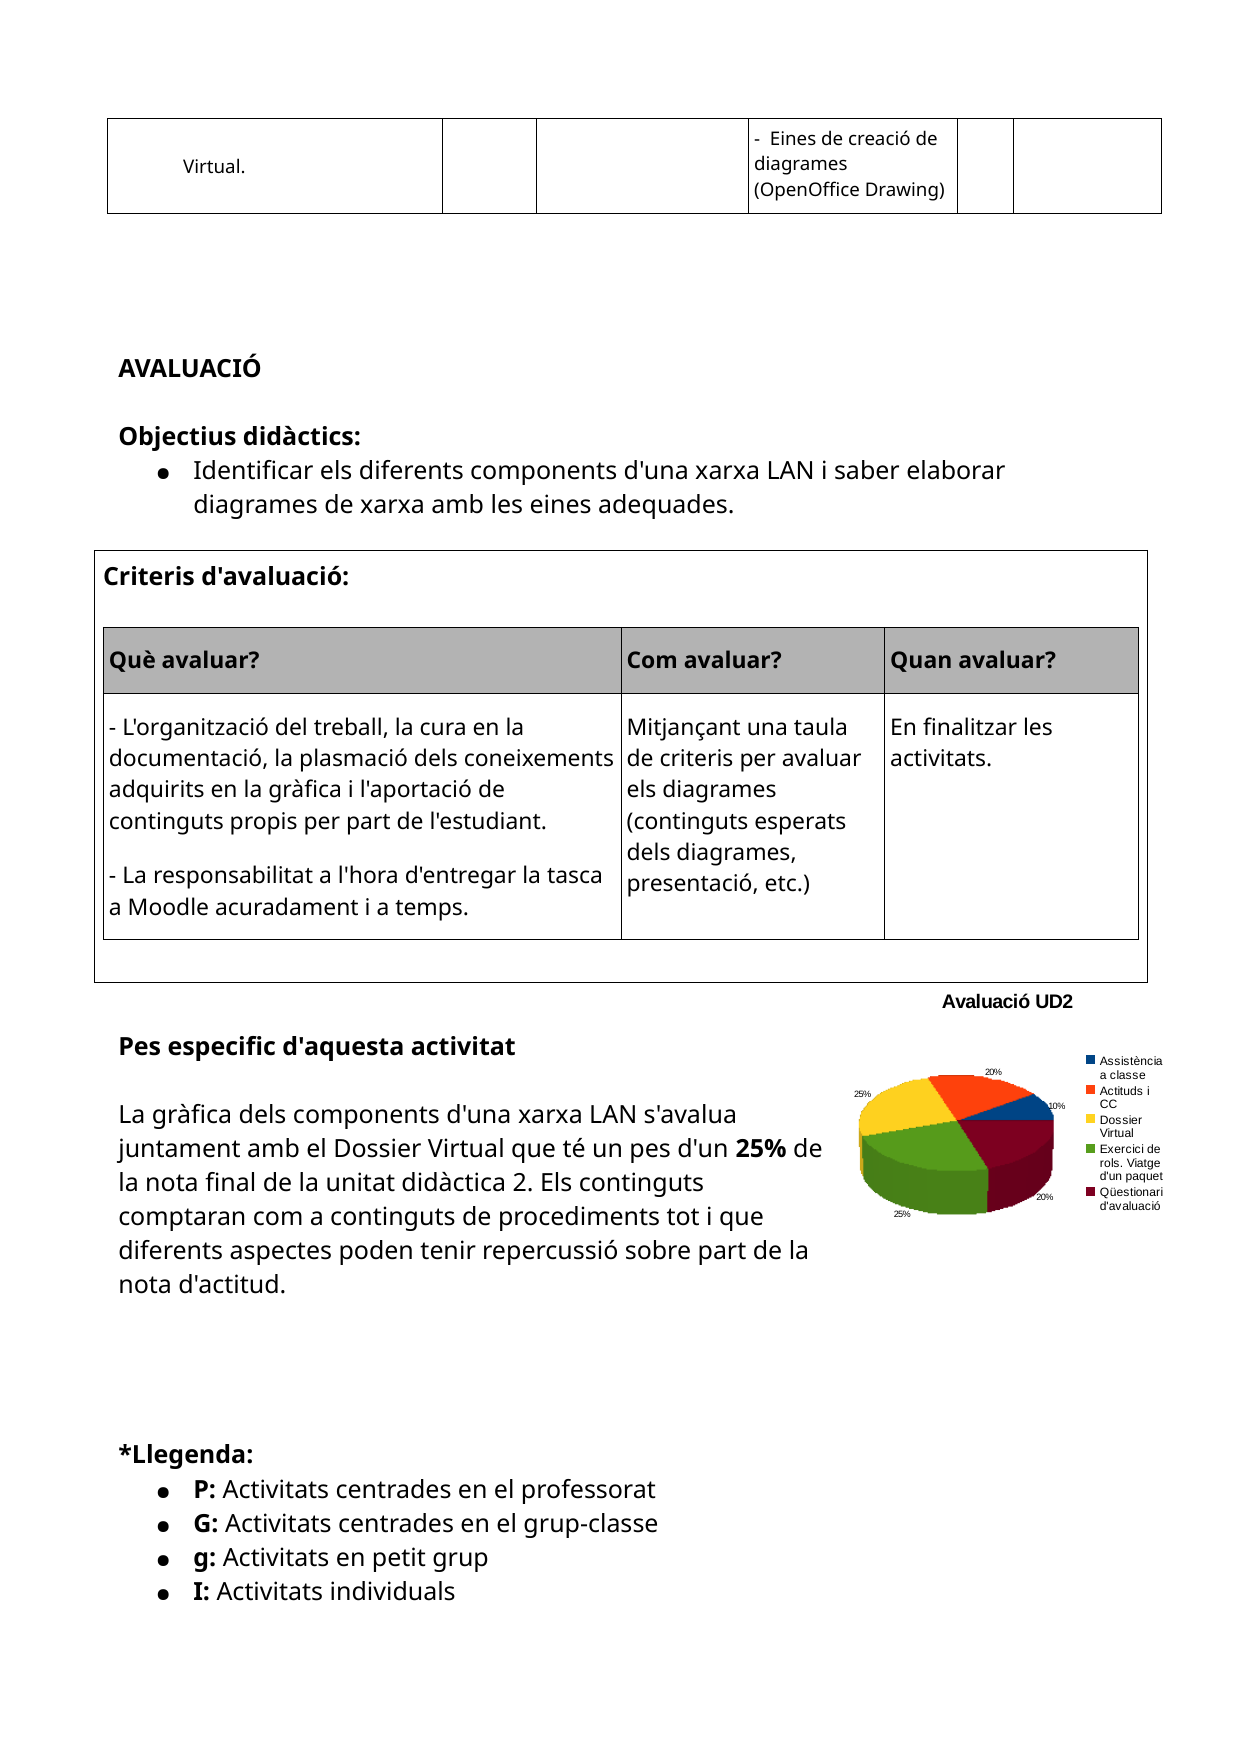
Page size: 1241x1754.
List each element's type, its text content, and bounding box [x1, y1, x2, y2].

list I: Activitats individuals [156, 1573, 1122, 1607]
table_cell Mitjançant una taula de criteris per avaluar els diagrames (continguts esperats dels diagrames, presentació, etc.) [622, 694, 884, 939]
table_header Com avaluar? [622, 628, 884, 693]
table_cell - Eines de creació de diagrames (OpenOffice Drawing) [749, 119, 957, 213]
table_cell En finalitzar les activitats. [885, 694, 1138, 939]
table_header Quan avaluar? [885, 628, 1138, 693]
text *Llegenda: [118, 1437, 1122, 1471]
list Identificar els diferents components d'una xarxa LAN i saber elaborar diagrames de xarxa amb les eines adequades. [156, 453, 1122, 521]
table_cell Virtual. [108, 119, 442, 213]
list P: Activitats centrades en el professorat [156, 1471, 1122, 1505]
table_cell [1014, 119, 1161, 213]
list G: Activitats centrades en el grup-classe [156, 1505, 1122, 1539]
table_cell [537, 119, 748, 213]
text AVALUACIÓ [118, 350, 1122, 384]
table_header Què avaluar? [104, 628, 621, 693]
text Pes especific d'aquesta activitat [118, 1028, 836, 1062]
text Objectius didàctics: [118, 418, 1122, 453]
text Criteris d'avaluació: [103, 559, 1138, 593]
table_cell [443, 119, 536, 213]
table_cell [958, 119, 1013, 213]
list g: Activitats en petit grup [156, 1539, 1122, 1573]
text La gràfica dels components d'una xarxa LAN s'avalua juntament amb el Dossier Virtual que té un pes d'un 25% de la nota final de la unitat didàctica 2. Els continguts comptaran com a continguts de procediments tot i que diferents aspectes poden tenir repercussió sobre part de la nota d'actitud. [118, 1097, 1122, 1301]
table_cell - L'organització del treball, la cura en la documentació, la plasmació dels coneixements adquirits en la gràfica i l'aportació de continguts propis per part de l'estudiant. - La responsabilitat a l'hora d'entregar la tasca a Moodle acuradament i a temps. [104, 694, 621, 939]
